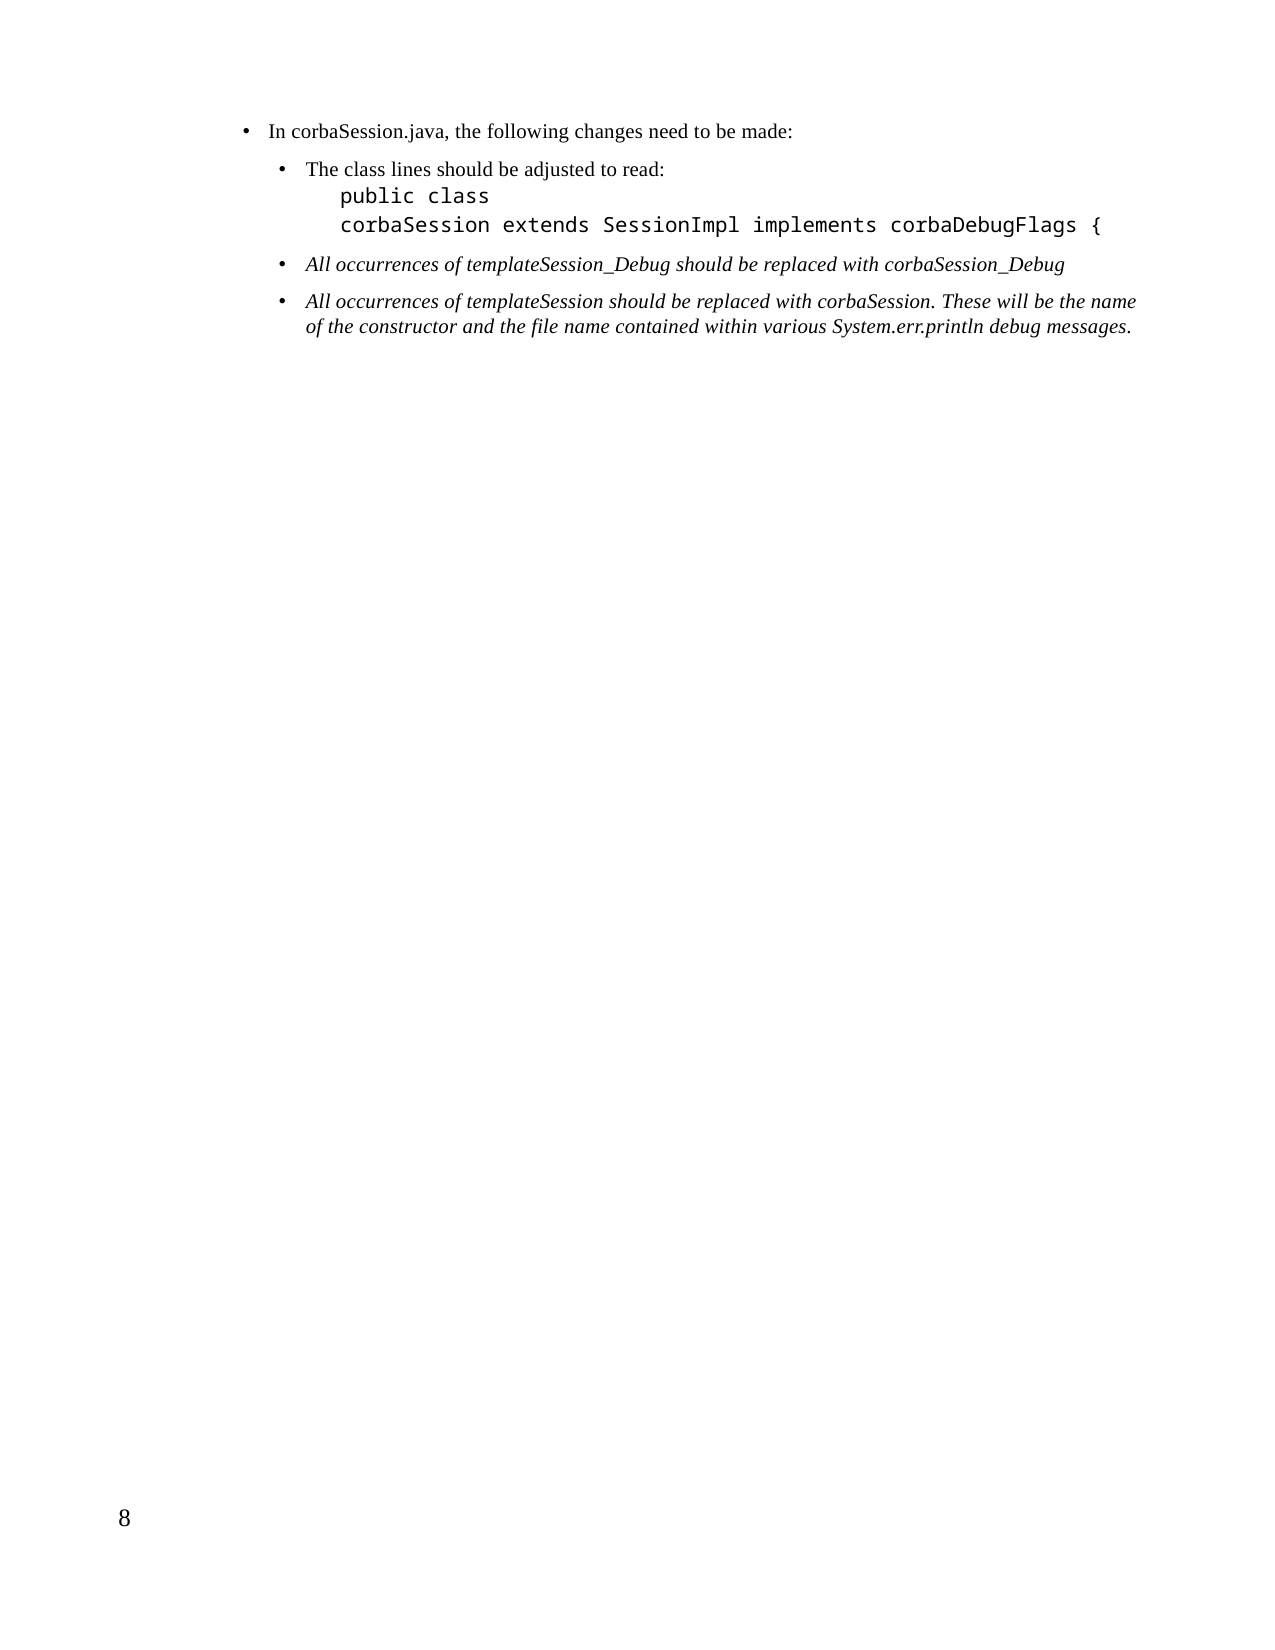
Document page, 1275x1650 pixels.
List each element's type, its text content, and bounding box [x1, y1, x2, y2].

list All occurrences of templateSession_Debug should be replaced with corbaSession_Debug [279, 251, 1157, 276]
list In corbaSession.java, the following changes need to be made: [243, 118, 1157, 143]
text public class [118, 181, 1157, 210]
list All occurrences of templateSession should be replaced with corbaSession. These will be the name of the constructor and the file name contained within various System.err.println debug messages. [279, 288, 1157, 338]
text corbaSession extends SessionImpl implements corbaDebugFlags { [118, 210, 1157, 238]
list The class lines should be adjusted to read: [279, 156, 1157, 181]
